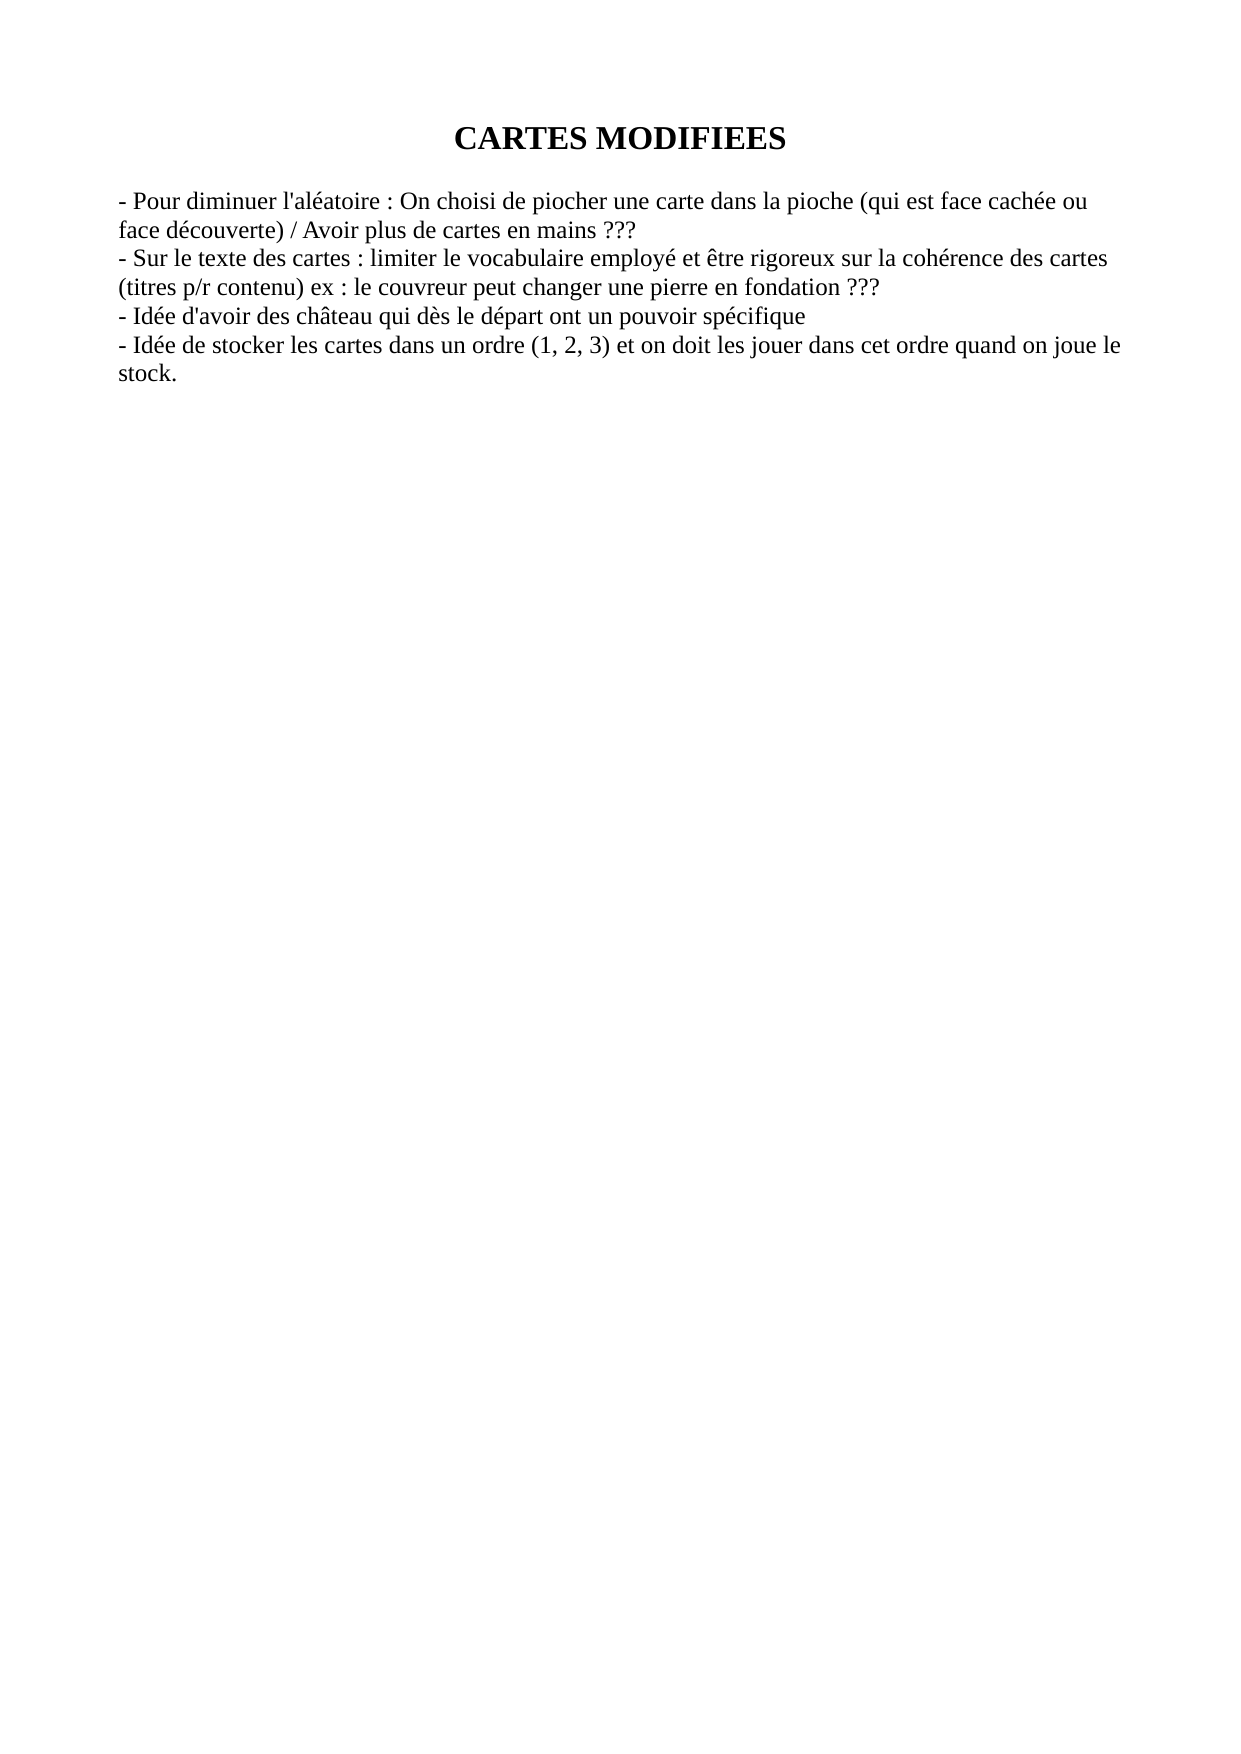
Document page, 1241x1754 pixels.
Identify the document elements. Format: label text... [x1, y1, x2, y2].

text - Idée d'avoir des château qui dès le départ ont un pouvoir spécifique [118, 301, 1122, 330]
text - Pour diminuer l'aléatoire : On choisi de piocher une carte dans la pioche (qui est face cachée ou face découverte) / Avoir plus de cartes en mains ??? [118, 186, 1122, 243]
text - Sur le texte des cartes : limiter le vocabulaire employé et être rigoreux sur la cohérence des cartes (titres p/r contenu) ex : le couvreur peut changer une pierre en fondation ??? [118, 243, 1122, 301]
text - Idée de stocker les cartes dans un ordre (1, 2, 3) et on doit les jouer dans cet ordre quand on joue le stock. [118, 330, 1122, 387]
